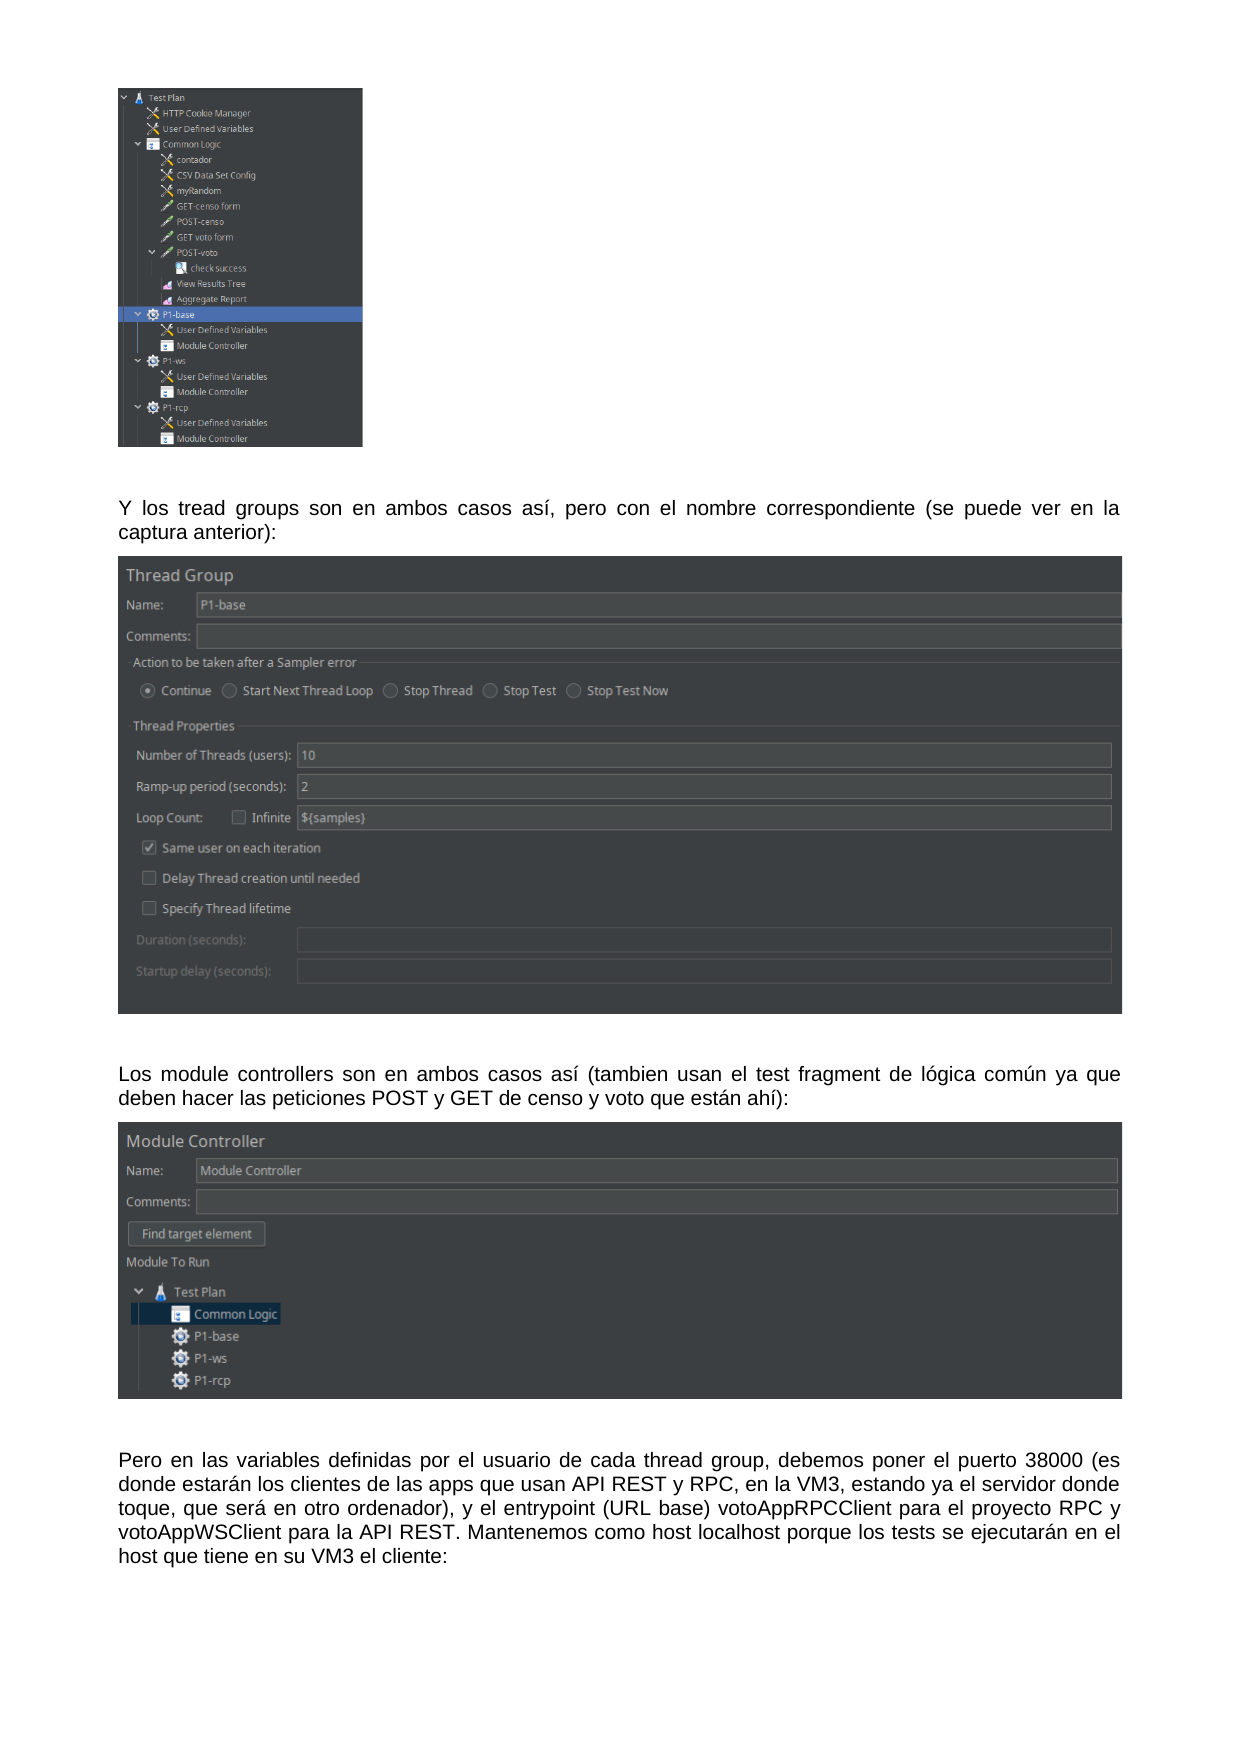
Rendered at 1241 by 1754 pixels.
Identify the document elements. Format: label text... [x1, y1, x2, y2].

text Los module controllers son en ambos casos así (tambien usan el test fragment de lógica común ya que deben hacer las peticiones POST y GET de censo y voto que están ahí): [118, 1062, 1122, 1110]
picture [118, 1122, 1123, 1399]
picture [118, 556, 1123, 1014]
text Y los tread groups son en ambos casos así, pero con el nombre correspondiente (se puede ver en la captura anterior): [118, 496, 1122, 544]
text Pero en las variables definidas por el usuario de cada thread group, debemos poner el puerto 38000 (es donde estarán los clientes de las apps que usan API REST y RPC, en la VM3, estando ya el servidor donde toque, que será en otro ordenador), y el entrypoint (URL base) votoAppRPCClient para el proyecto RPC y votoAppWSClient para la API REST. Mantenemos como host localhost porque los tests se ejecutarán en el host que tiene en su VM3 el cliente: [118, 1448, 1122, 1568]
picture [118, 88, 363, 447]
